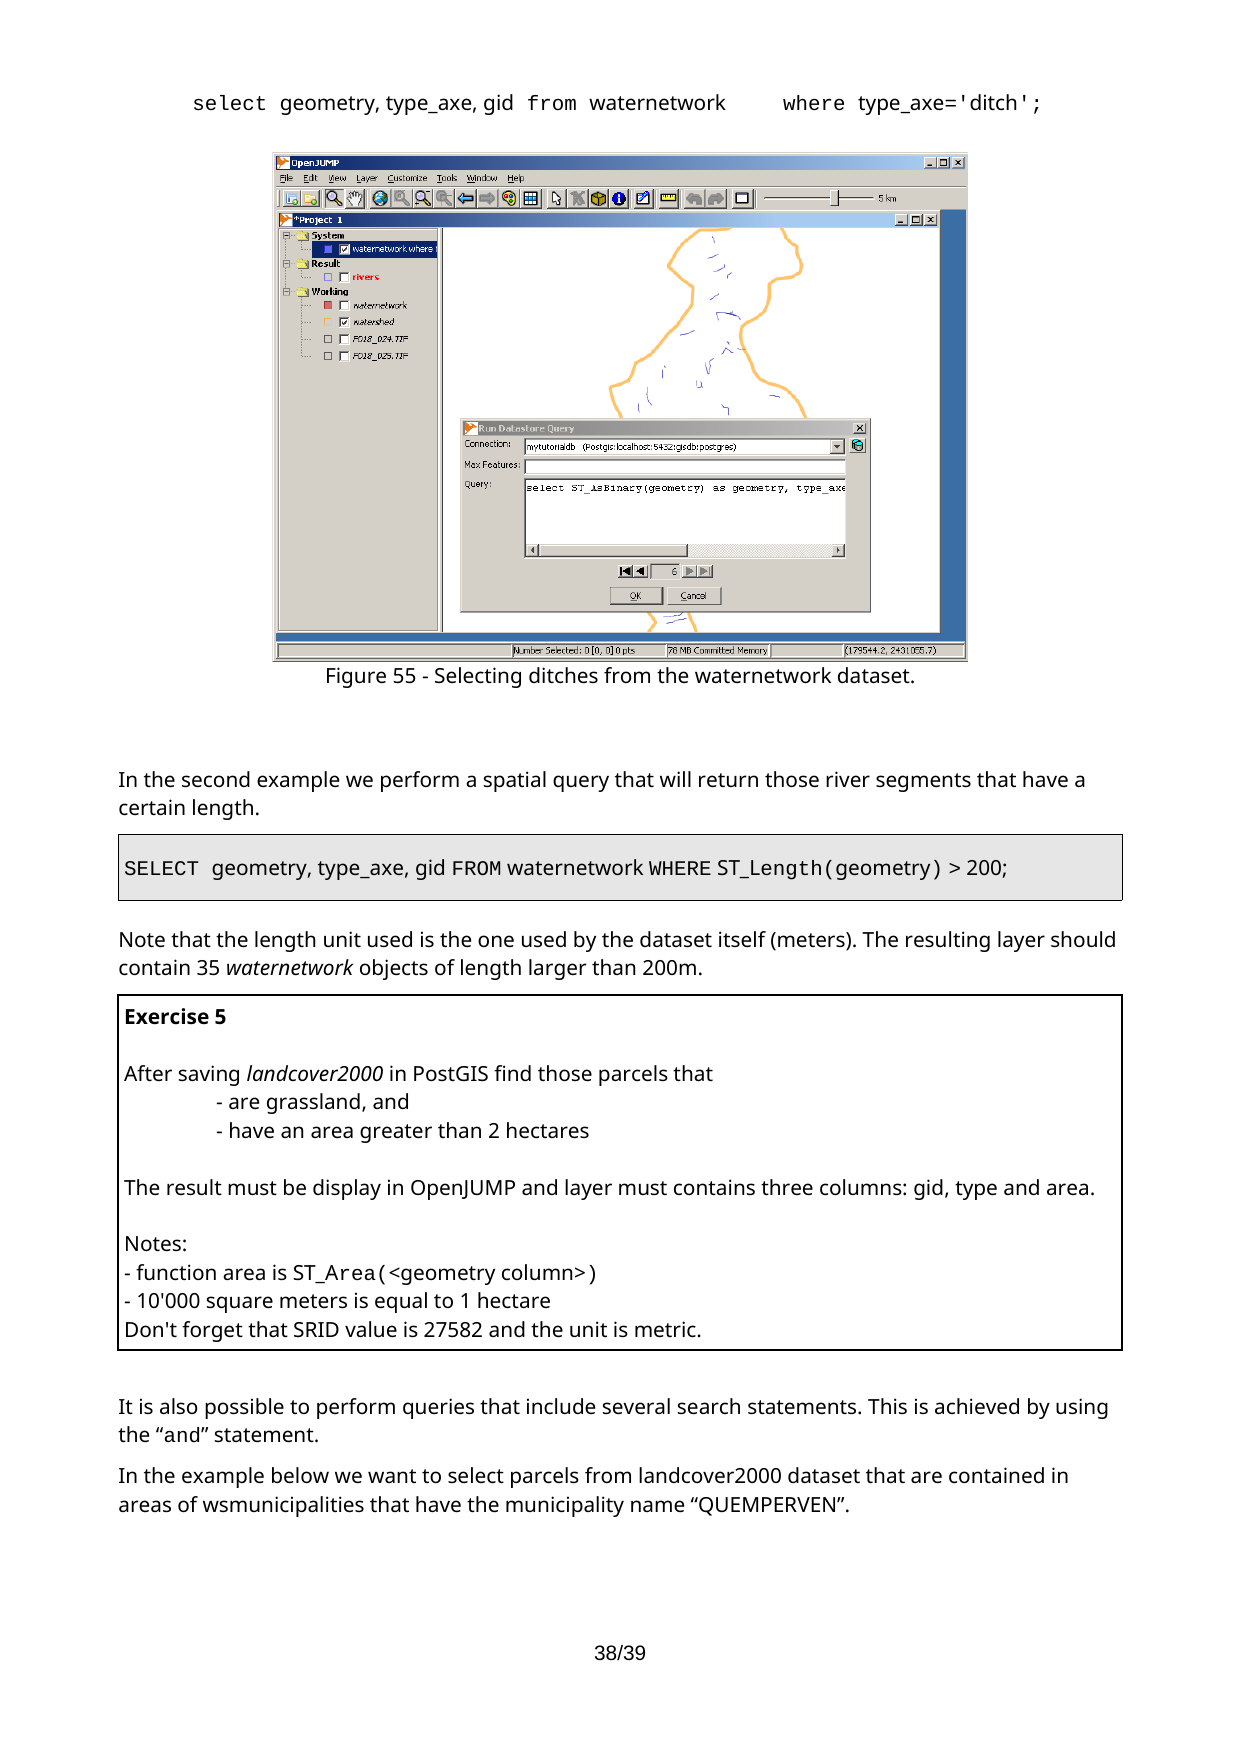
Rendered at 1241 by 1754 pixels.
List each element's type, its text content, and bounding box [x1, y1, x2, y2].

table_header SELECT geometry, type_axe, gid FROM waternetwork WHERE ST_Length(geometry) > 200; [119, 835, 1122, 900]
table_header Exercise 5 After saving landcover2000 in PostGIS find those parcels that - are grassland, and - have an area greater than 2 hectares The result must be display in OpenJUMP and layer must contains three columns: gid, type and area. Notes: - function area is ST_Area(<geometry column>) - 10'000 square meters is equal to 1 hectare Don't forget that SRID value is 27582 and the unit is metric. [119, 996, 1121, 1349]
text Note that the length unit used is the one used by the dataset itself (meters). The resulting layer should contain 35 waternetwork objects of length larger than 200m. [118, 925, 1122, 982]
text select geometry, type_axe, gid from waternetwork where type_axe='ditch'; [118, 88, 1122, 117]
text It is also possible to perform queries that include several search statements. This is achieved by using the “and” statement. [118, 1392, 1122, 1449]
text In the example below we want to select parcels from landcover2000 dataset that are contained in areas of wsmunicipalities that have the municipality name “QUEMPERVEN”. [118, 1461, 1122, 1518]
text In the second example we perform a spatial query that will return those river segments that have a certain length. [118, 765, 1122, 822]
picture [272, 152, 968, 662]
text Figure 55 - Selecting ditches from the waternetwork dataset. [232, 164, 1008, 690]
